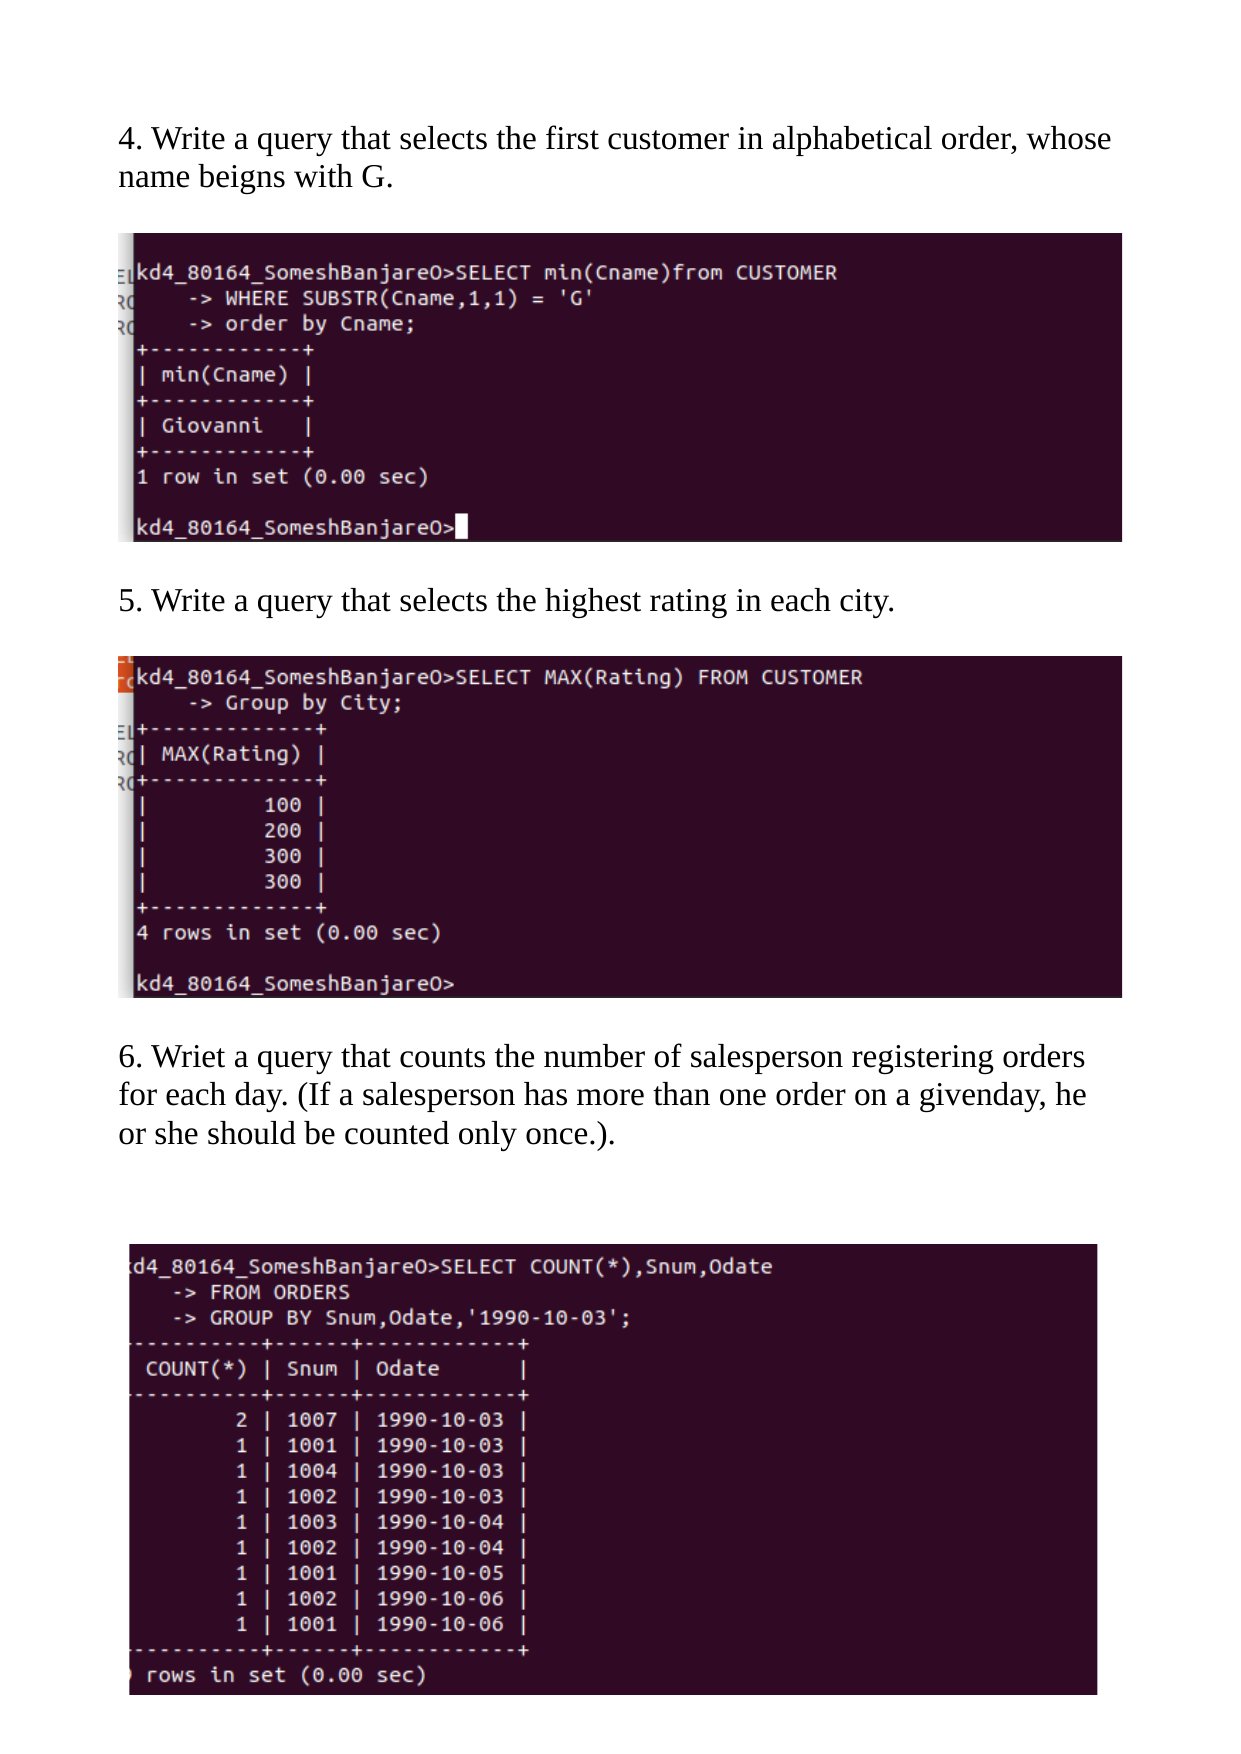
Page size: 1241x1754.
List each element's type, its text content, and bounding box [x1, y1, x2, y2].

picture [118, 233, 1123, 542]
text 5. Write a query that selects the highest rating in each city. [118, 580, 1122, 618]
picture [129, 1244, 1098, 1695]
text 4. Write a query that selects the first customer in alphabetical order, whose name beigns with G. [118, 118, 1122, 195]
picture [118, 656, 1123, 998]
text 6. Wriet a query that counts the number of salesperson registering orders for each day. (If a salesperson has more than one order on a givenday, he or she should be counted only once.). [118, 1036, 1122, 1151]
